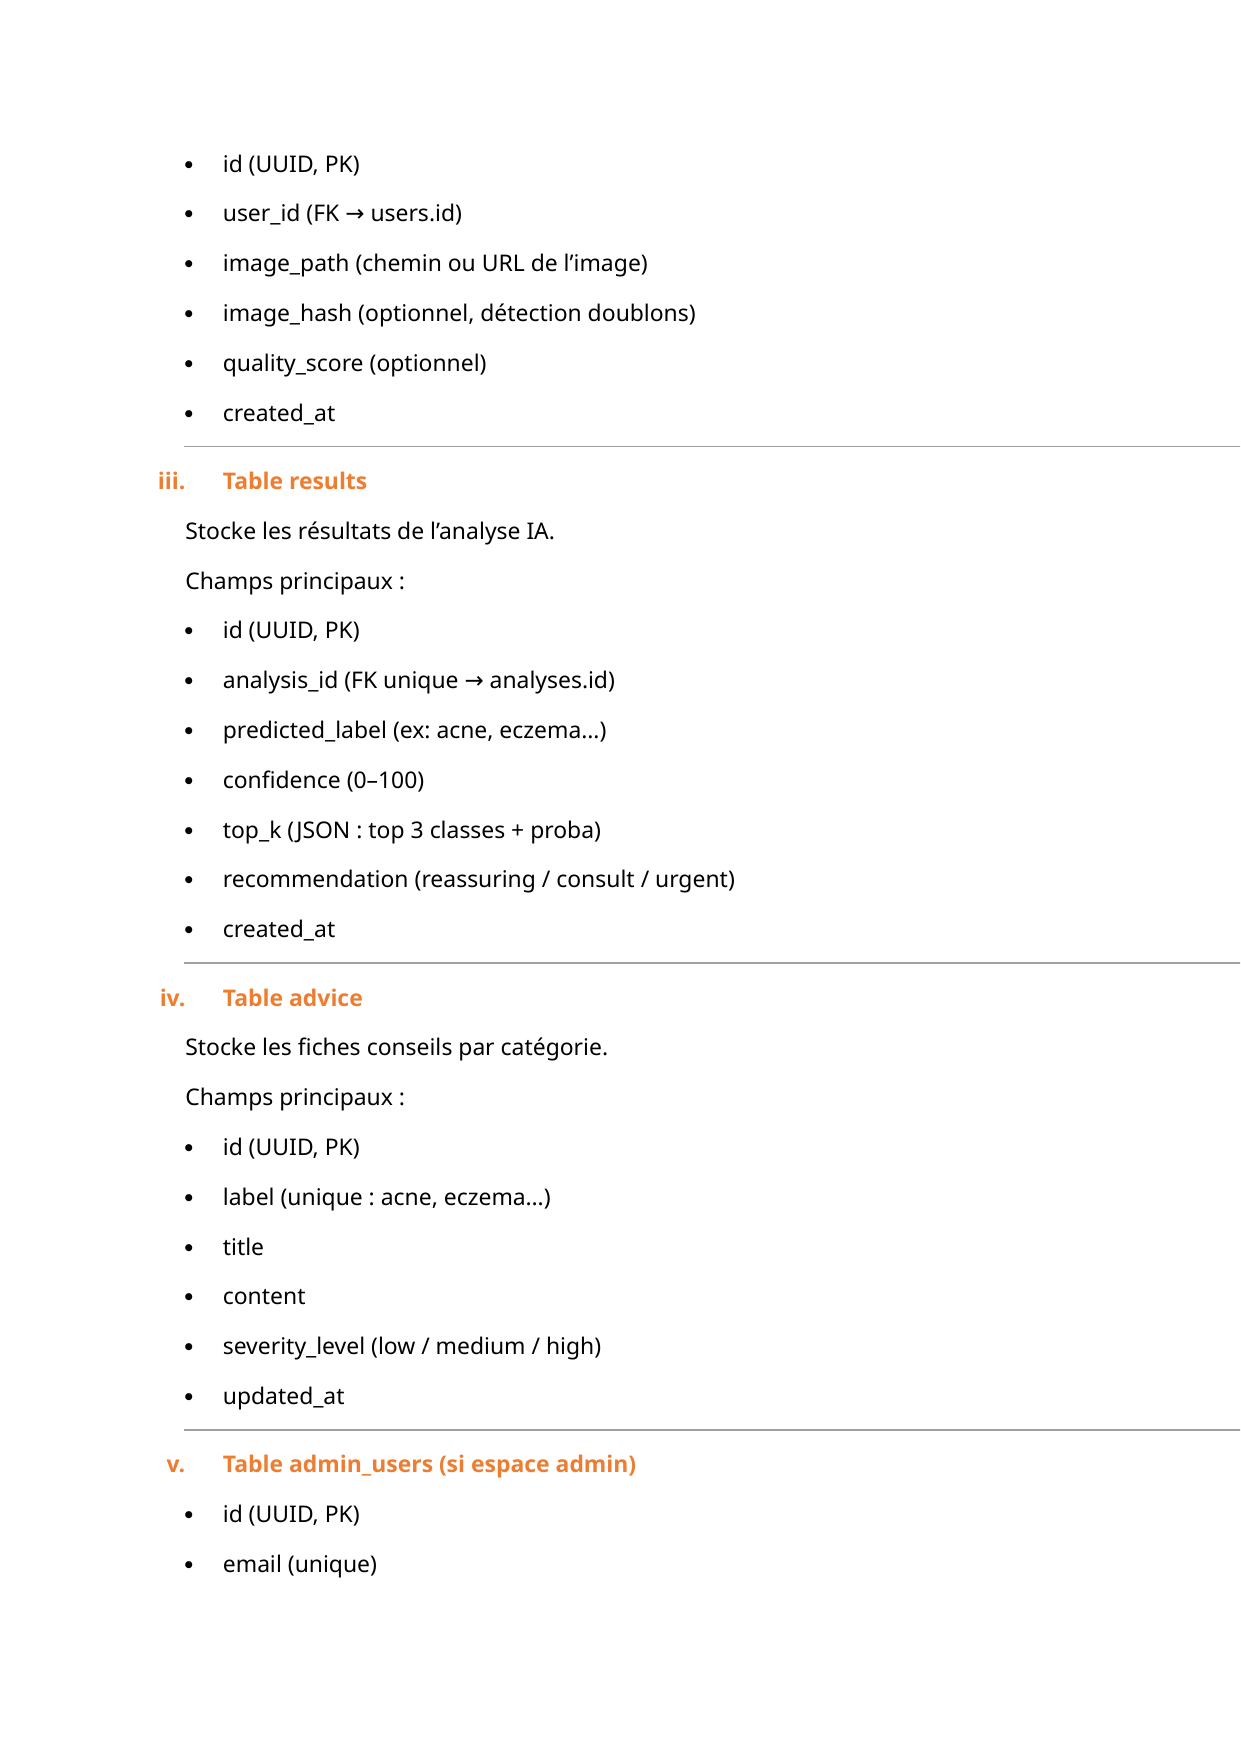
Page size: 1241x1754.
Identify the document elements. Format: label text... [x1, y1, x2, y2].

list recommendation (reassuring / consult / urgent) [185, 863, 1093, 894]
list Champs principaux : [185, 564, 1093, 596]
list Table results [185, 465, 1093, 496]
list analysis_id (FK unique → analyses.id) [185, 664, 1093, 695]
list content [185, 1280, 1093, 1312]
list id (UUID, PK) [185, 148, 1093, 179]
list created_at [185, 397, 1093, 428]
list image_path (chemin ou URL de l’image) [185, 247, 1093, 278]
list top_k (JSON : top 3 classes + proba) [185, 813, 1093, 845]
list quality_score (optionnel) [185, 347, 1093, 378]
list predicted_label (ex: acne, eczema…) [185, 714, 1093, 745]
list severity_level (low / medium / high) [185, 1330, 1093, 1361]
list Table advice [185, 982, 1093, 1013]
list email (unique) [185, 1548, 1093, 1579]
list Stocke les résultats de l’analyse IA. [185, 515, 1093, 546]
list id (UUID, PK) [185, 614, 1093, 646]
list updated_at [185, 1380, 1093, 1411]
list created_at [185, 913, 1093, 944]
list id (UUID, PK) [185, 1131, 1093, 1162]
list Champs principaux : [185, 1081, 1093, 1112]
list Table admin_users (si espace admin) [185, 1448, 1093, 1479]
list Stocke les fiches conseils par catégorie. [185, 1031, 1093, 1063]
list title [185, 1231, 1093, 1262]
list id (UUID, PK) [185, 1498, 1093, 1529]
list confidence (0–100) [185, 764, 1093, 795]
list image_hash (optionnel, détection doublons) [185, 297, 1093, 328]
list user_id (FK → users.id) [185, 197, 1093, 229]
list label (unique : acne, eczema…) [185, 1181, 1093, 1212]
